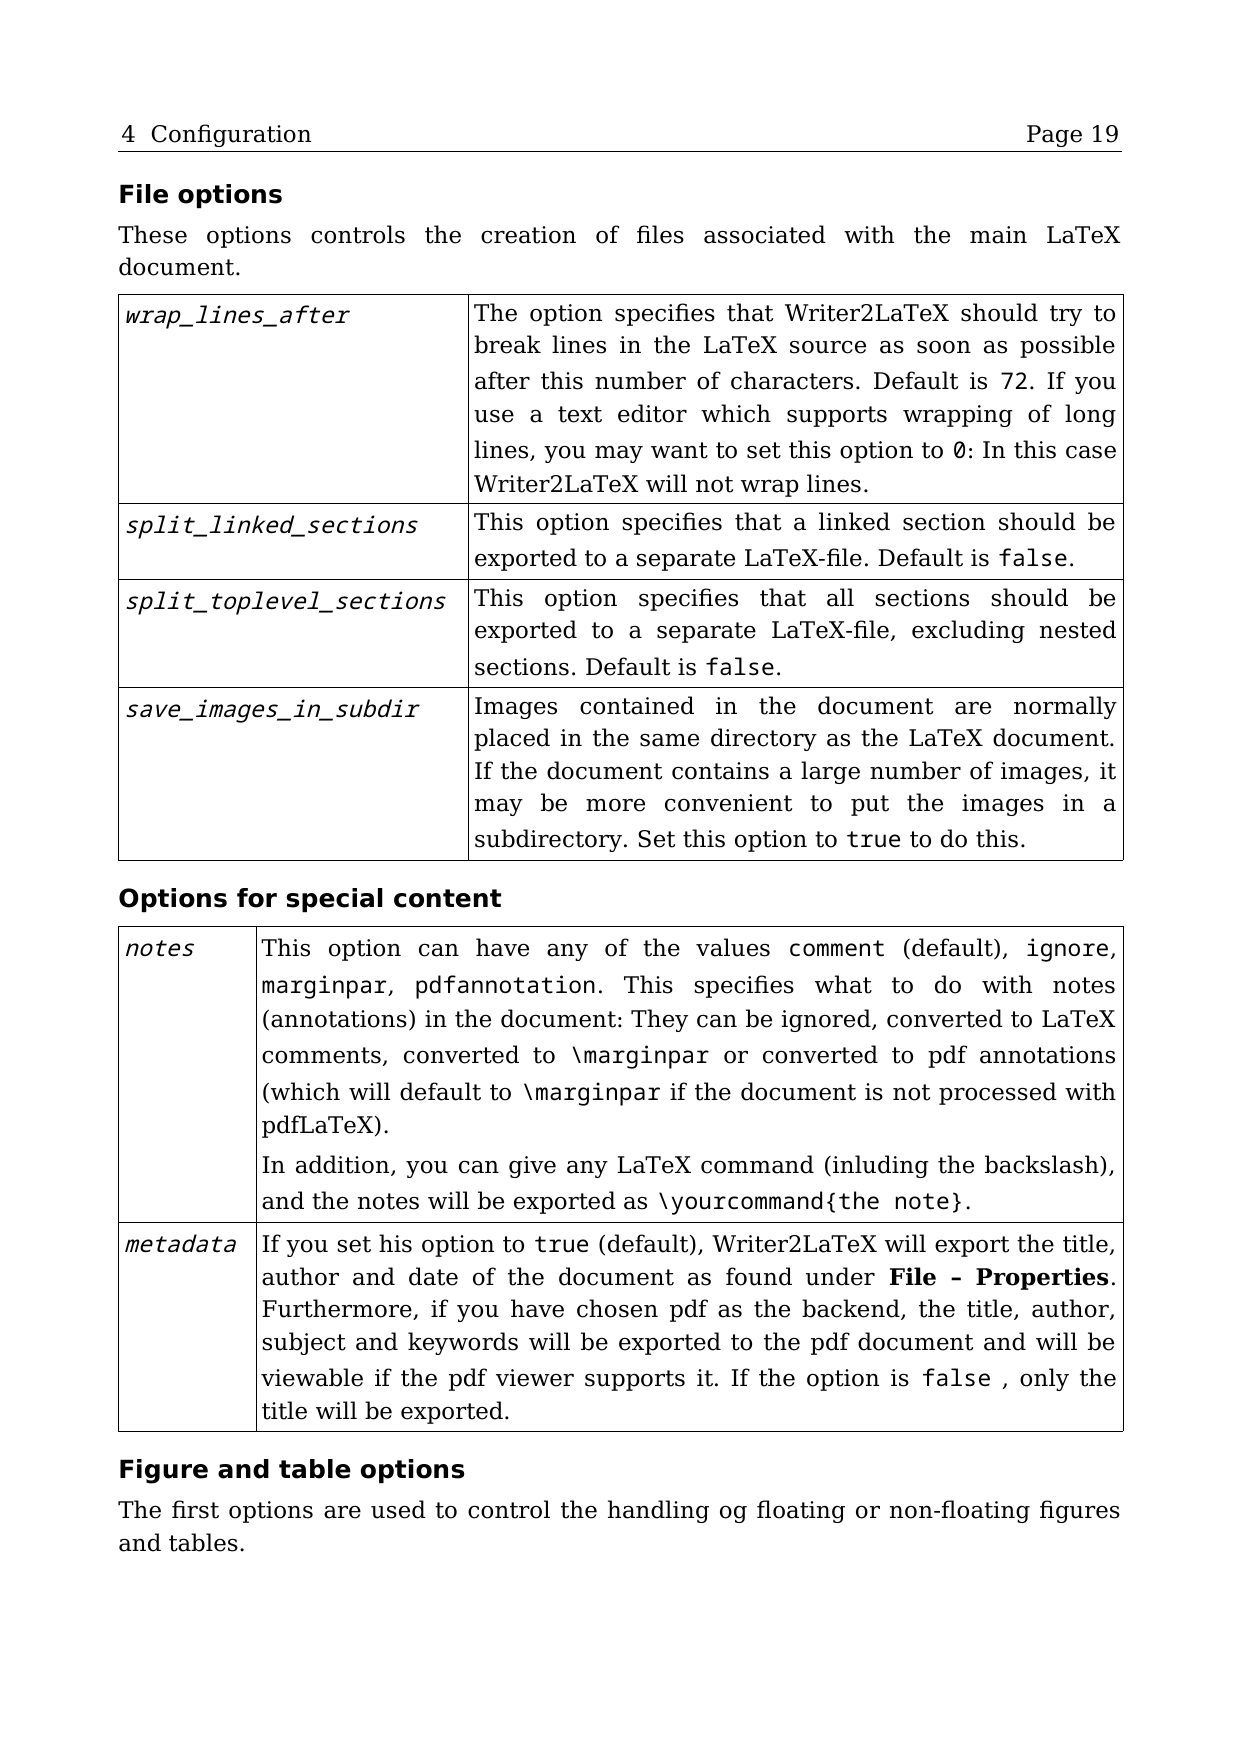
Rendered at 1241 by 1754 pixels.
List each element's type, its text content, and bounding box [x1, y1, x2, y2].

table_cell split_toplevel_sections [119, 580, 468, 687]
table_cell This option specifies that a linked section should be exported to a separate LaTeX-file. Default is false. [469, 504, 1123, 579]
subtitle Options for special content [118, 885, 1122, 914]
table_header This option can have any of the values comment (default), ignore, marginpar, pdfannotation. This specifies what to do with notes (annotations) in the document: They can be ignored, converted to LaTeX comments, converted to \marginpar or converted to pdf annotations (which will default to \marginpar if the document is not processed with pdfLaTeX). In addition, you can give any LaTeX command (inluding the backslash), and the notes will be exported as \yourcommand{the note}. [257, 927, 1123, 1222]
text These options controls the creation of files associated with the main LaTeX document. [118, 222, 1122, 281]
table_cell save_images_in_subdir [119, 688, 468, 860]
table_header notes [119, 927, 256, 1222]
table_cell metadata [119, 1223, 256, 1431]
subtitle Figure and table options [118, 1456, 1122, 1485]
subtitle File options [118, 181, 1122, 209]
table_cell This option specifies that all sections should be exported to a separate LaTeX-file, excluding nested sections. Default is false. [469, 580, 1123, 687]
table_header wrap_lines_after [119, 295, 468, 503]
table_cell If you set his option to true (default), Writer2LaTeX will export the title, author and date of the document as found under File – Properties. Furthermore, if you have chosen pdf as the backend, the title, author, subject and keywords will be exported to the pdf document and will be viewable if the pdf viewer supports it. If the option is false , only the title will be exported. [257, 1223, 1123, 1431]
text The first options are used to control the handling og floating or non-floating figures and tables. [118, 1497, 1122, 1556]
table_header The option specifies that Writer2LaTeX should try to break lines in the LaTeX source as soon as possible after this number of characters. Default is 72. If you use a text editor which supports wrapping of long lines, you may want to set this option to 0: In this case Writer2LaTeX will not wrap lines. [469, 295, 1123, 503]
table_cell split_linked_sections [119, 504, 468, 579]
table_cell Images contained in the document are normally placed in the same directory as the LaTeX document. If the document contains a large number of images, it may be more convenient to put the images in a subdirectory. Set this option to true to do this. [469, 688, 1123, 860]
